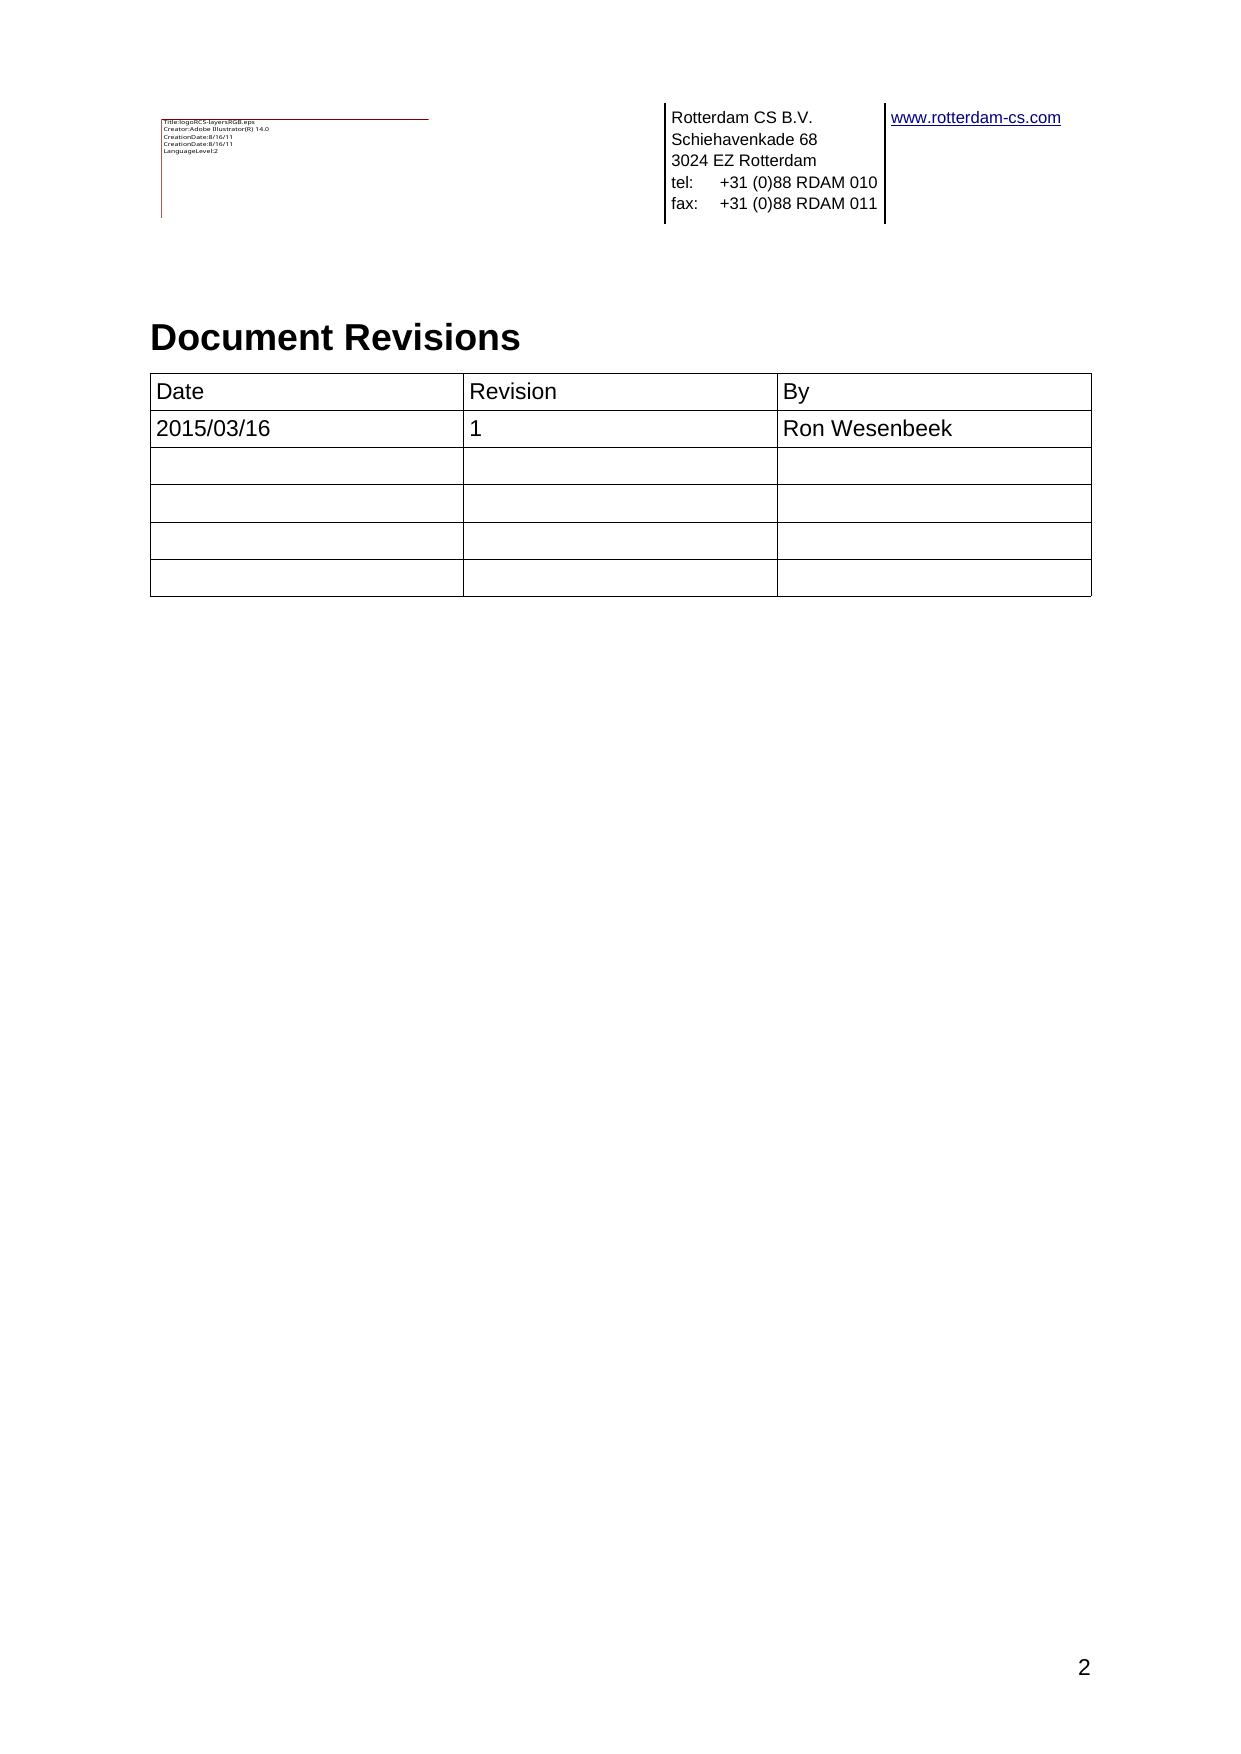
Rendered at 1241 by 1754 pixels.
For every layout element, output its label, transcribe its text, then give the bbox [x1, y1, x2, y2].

table_cell [464, 523, 777, 559]
table_cell [151, 560, 463, 596]
table_cell Ron Wesenbeek [778, 411, 1091, 447]
table_cell [151, 485, 463, 522]
subtitle Document Revisions [150, 316, 1091, 358]
table_cell [464, 448, 777, 484]
table_cell [464, 485, 777, 522]
table_cell 1 [464, 411, 777, 447]
table_cell [778, 485, 1091, 522]
table_header Date [151, 374, 463, 410]
table_cell [778, 448, 1091, 484]
table_cell [778, 560, 1091, 596]
table_cell 2015/03/16 [151, 411, 463, 447]
table_header Revision [464, 374, 777, 410]
table_header By [778, 374, 1091, 410]
table_cell [151, 448, 463, 484]
table_cell [778, 523, 1091, 559]
table_cell [151, 523, 463, 559]
table_cell [464, 560, 777, 596]
